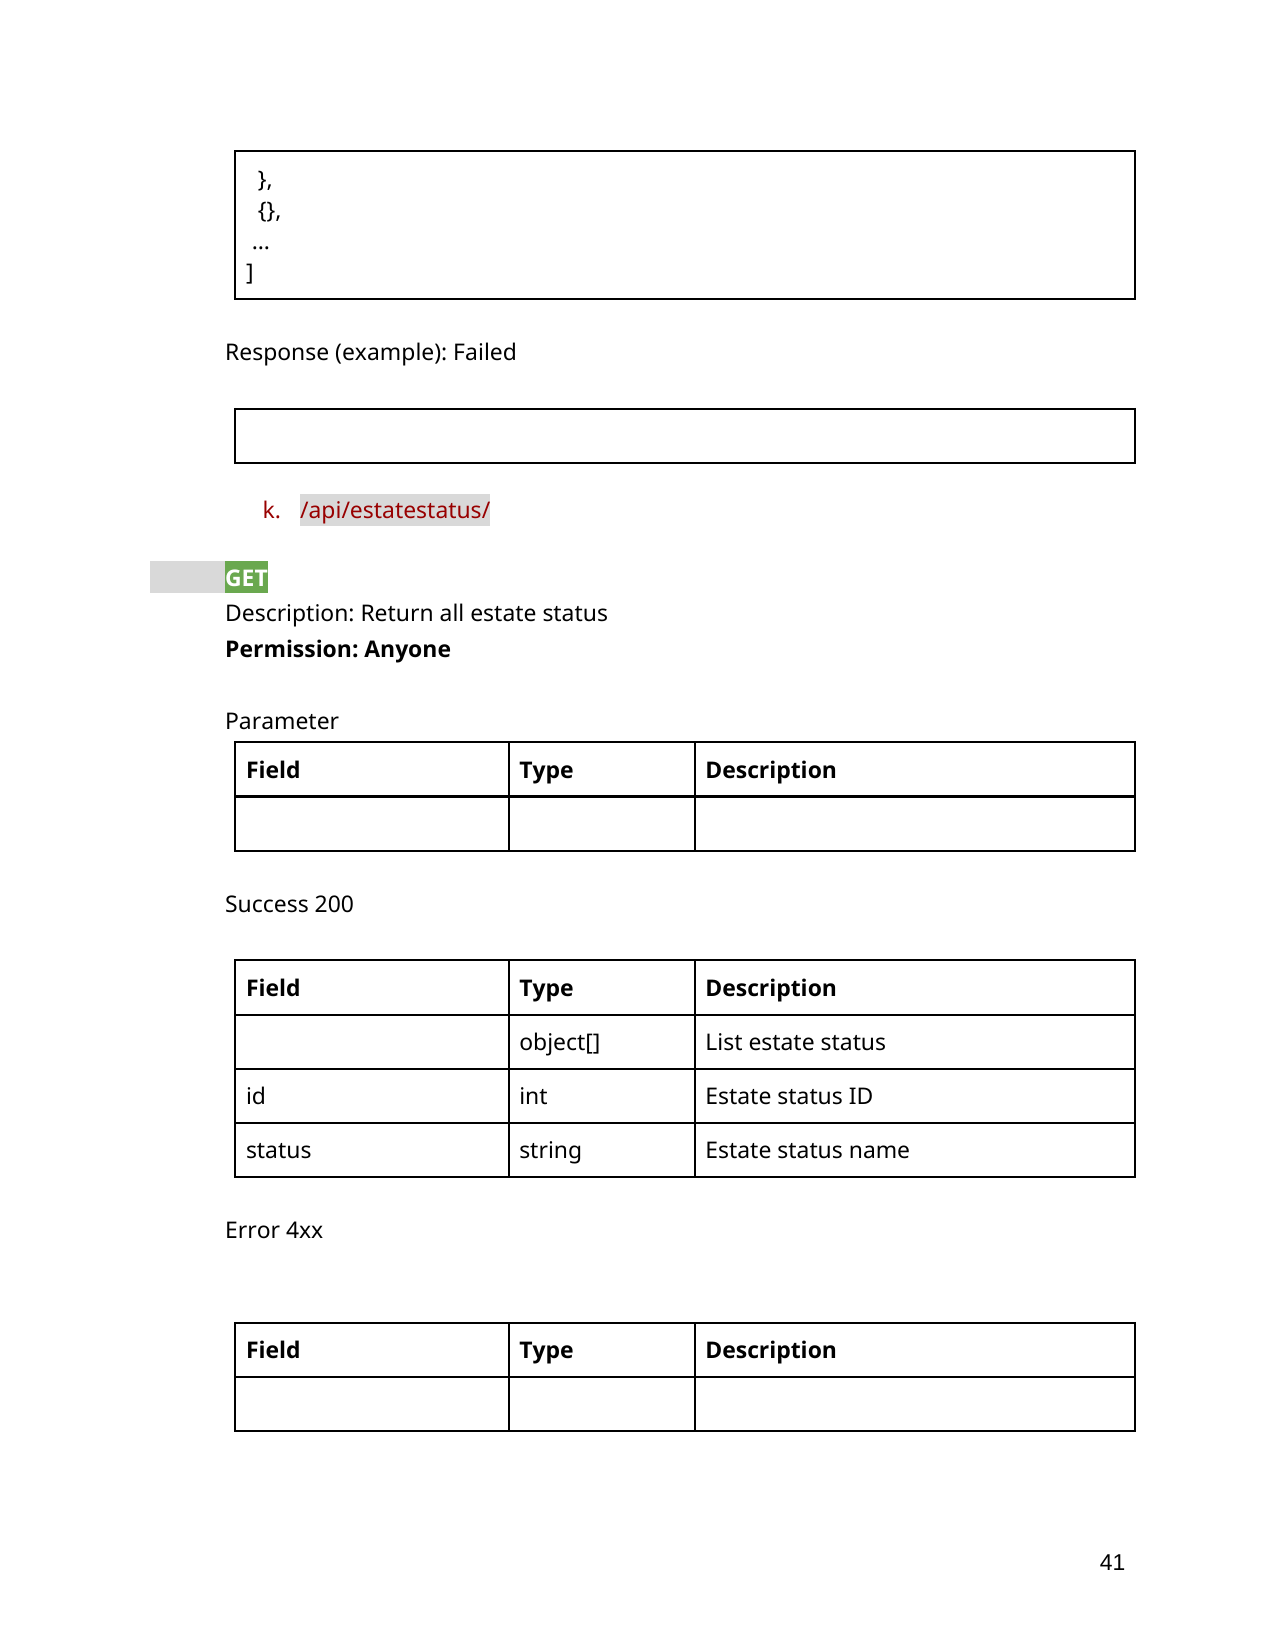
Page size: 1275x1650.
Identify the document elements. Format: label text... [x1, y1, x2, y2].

table_header Field [236, 1324, 508, 1376]
table_cell [510, 1378, 694, 1430]
table_cell Estate status ID [696, 1070, 1134, 1122]
table_cell id [236, 1070, 508, 1122]
table_cell status [236, 1124, 508, 1176]
table_header Type [510, 1324, 694, 1376]
table_header [236, 410, 1134, 462]
table_header Type [510, 743, 694, 795]
table_cell int [510, 1070, 694, 1122]
table_cell Estate status name [696, 1124, 1134, 1176]
subtitle /api/estatestatus/ [490, 494, 1125, 526]
text Success 200 [225, 887, 1125, 919]
table_cell [236, 1016, 508, 1068]
table_header Field [236, 743, 508, 795]
text GET [150, 561, 1125, 593]
subtitle /api/estatestatus/ [262, 494, 300, 526]
table_header Field [236, 961, 508, 1013]
table_header Description [696, 961, 1134, 1013]
table_cell [696, 798, 1134, 849]
table_cell [236, 798, 508, 849]
table_header Description [696, 743, 1134, 795]
table_cell List estate status [696, 1016, 1134, 1068]
table_cell string [510, 1124, 694, 1176]
table_header }, {}, … ] [236, 152, 1134, 298]
text Permission: Anyone [225, 633, 1125, 664]
text Description: Return all estate status [225, 597, 1125, 629]
table_cell object[] [510, 1016, 694, 1068]
table_header Type [510, 961, 694, 1013]
table_cell [696, 1378, 1134, 1430]
text Parameter [225, 705, 1125, 736]
text Response (example): Failed [225, 336, 1125, 367]
table_cell [510, 798, 694, 849]
table_header Description [696, 1324, 1134, 1376]
table_cell [236, 1378, 508, 1430]
text Error 4xx [225, 1214, 1125, 1245]
